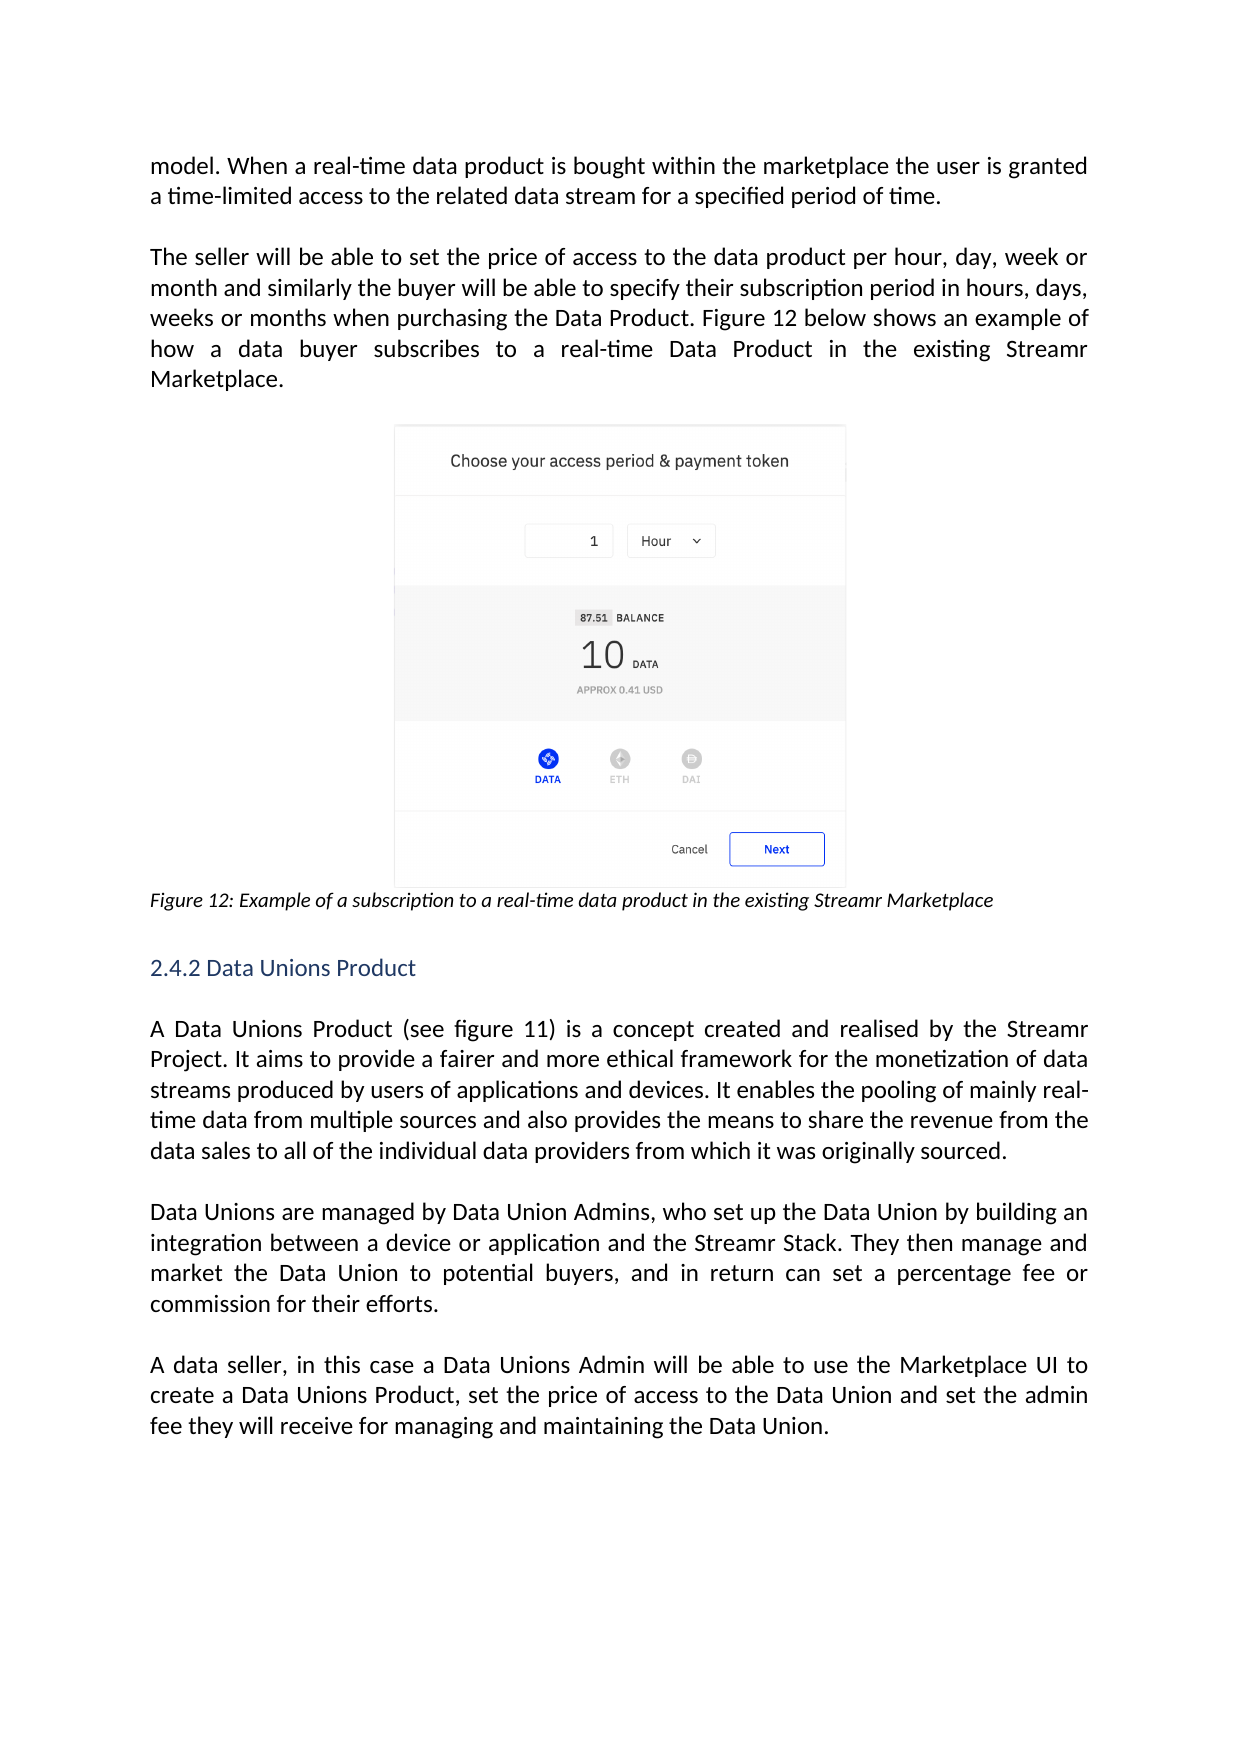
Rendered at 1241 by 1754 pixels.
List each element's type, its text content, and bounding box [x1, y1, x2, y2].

text The seller will be able to set the price of access to the data product per hour, day, week or month and similarly the buyer will be able to specify their subscription period in hours, days, weeks or months when purchasing the Data Product. Figure 12 below shows an example of how a data buyer subscribes to a real-time Data Product in the existing Streamr Marketplace. [150, 242, 1090, 394]
text Figure 12: Example of a subscription to a real-time data product in the existing Streamr Marketplace [150, 888, 1090, 913]
picture [393, 424, 847, 888]
text Data Unions are managed by Data Union Admins, who set up the Data Union by building an integration between a device or application and the Streamr Stack. They then manage and market the Data Union to potential buyers, and in return can set a percentage fee or commission for their efforts. [150, 1196, 1090, 1318]
text A Data Unions Product (see figure 11) is a concept created and realised by the Streamr Project. It aims to provide a fairer and more ethical framework for the monetization of data streams produced by users of applications and devices. It enables the pooling of mainly real-time data from multiple sources and also provides the means to share the revenue from the data sales to all of the individual data providers from which it was originally sourced. [150, 1013, 1090, 1166]
text model. When a real-time data product is bought within the marketplace the user is granted a time-limited access to the related data stream for a specified period of time. [150, 150, 1090, 211]
text A data seller, in this case a Data Unions Admin will be able to use the Marketplace UI to create a Data Unions Product, set the price of access to the Data Union and set the admin fee they will receive for managing and maintaining the Data Union. [150, 1349, 1090, 1440]
subtitle 2.4.2 Data Unions Product [150, 952, 1090, 982]
